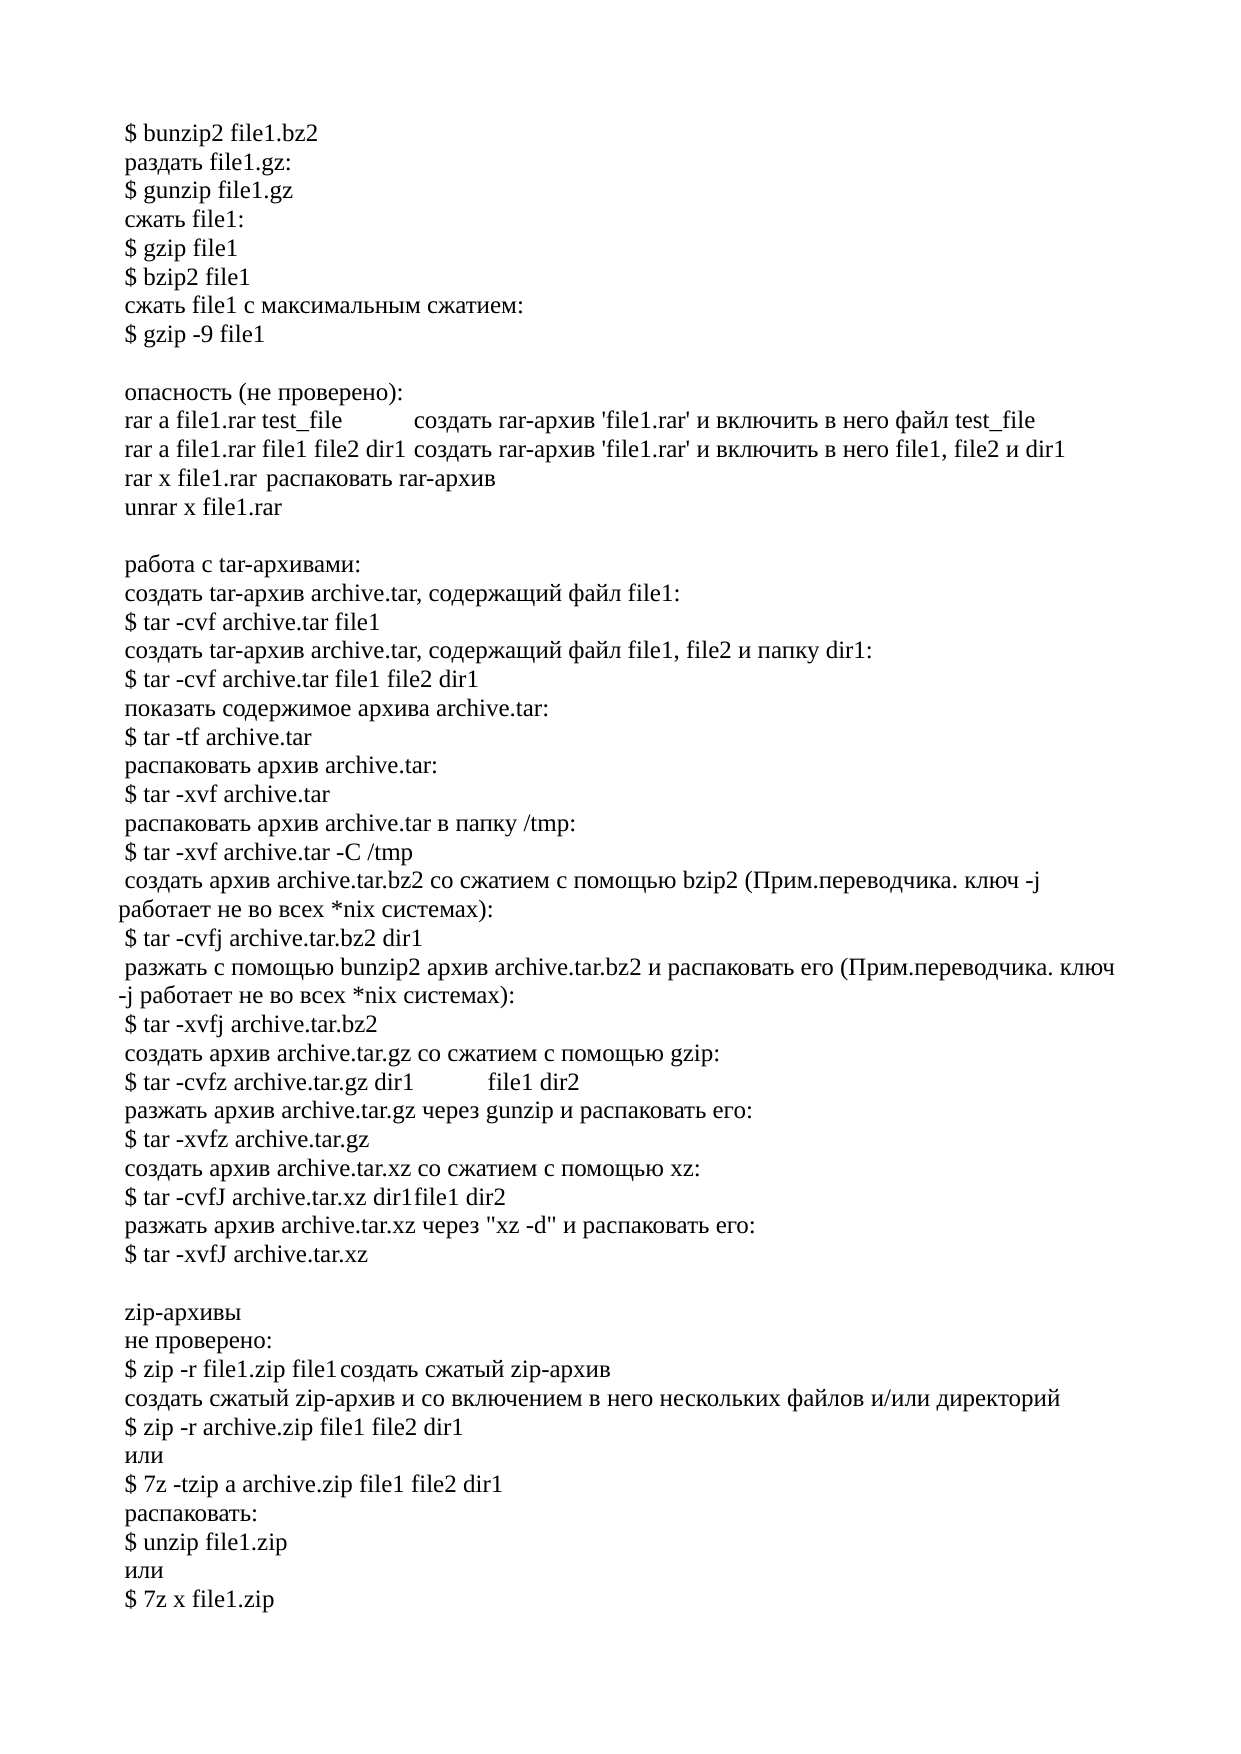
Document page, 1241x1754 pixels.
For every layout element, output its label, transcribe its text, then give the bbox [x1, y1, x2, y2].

text rar x file1.rar распаковать rar-архив [118, 463, 1122, 492]
text $ 7z -tzip a archive.zip file1 file2 dir1 [118, 1469, 1122, 1498]
text $ tar -cvf archive.tar file1 [118, 607, 1122, 636]
text $ tar -xvf archive.tar [118, 779, 1122, 808]
text $ tar -cvfz archive.tar.gz dir1 file1 dir2 [118, 1067, 1122, 1096]
text разжать архив archive.tar.gz через gunzip и распаковать его: [118, 1096, 1122, 1124]
text $ tar -tf archive.tar [118, 722, 1122, 751]
text сжать file1: [118, 204, 1122, 233]
text $ tar -xvfJ archive.tar.xz [118, 1239, 1122, 1268]
text сжать file1 с максимальным сжатием: [118, 291, 1122, 319]
text распаковать: [118, 1498, 1122, 1527]
text rar a file1.rar file1 file2 dir1 создать rar-архив 'file1.rar' и включить в него file1, file2 и dir1 [118, 434, 1122, 463]
text создать архив archive.tar.gz со сжатием с помощью gzip: [118, 1038, 1122, 1067]
text $ gzip -9 file1 [118, 319, 1122, 348]
text создать tar-архив archive.tar, содержащий файл file1, file2 и папку dir1: [118, 636, 1122, 664]
text опасность (не проверено): [118, 377, 1122, 406]
text создать архив archive.tar.xz со сжатием с помощью xz: [118, 1153, 1122, 1182]
text unrar x file1.rar [118, 492, 1122, 521]
text распаковать архив archive.tar в папку /tmp: [118, 808, 1122, 837]
text распаковать архив archive.tar: [118, 751, 1122, 779]
text создать сжатый zip-архив и со включением в него нескольких файлов и/или директорий [118, 1383, 1122, 1412]
text раздать file1.gz: [118, 147, 1122, 176]
text $ zip -r archive.zip file1 file2 dir1 [118, 1412, 1122, 1441]
text $ tar -cvfJ archive.tar.xz dir1 file1 dir2 [118, 1182, 1122, 1211]
text работа с tar-архивами: [118, 549, 1122, 578]
text создать архив archive.tar.bz2 со сжатием с помощью bzip2 (Прим.переводчика. ключ -j работает не во всех *nix системах): [118, 866, 1122, 923]
text $ 7z x file1.zip [118, 1584, 1122, 1613]
text $ bzip2 file1 [118, 262, 1122, 291]
text или [118, 1441, 1122, 1469]
text разжать архив archive.tar.xz через "xz -d" и распаковать его: [118, 1211, 1122, 1239]
text zip-архивы [118, 1297, 1122, 1326]
text создать tar-архив archive.tar, содержащий файл file1: [118, 578, 1122, 607]
text $ tar -xvfj archive.tar.bz2 [118, 1009, 1122, 1038]
text не проверено: [118, 1326, 1122, 1354]
text или [118, 1556, 1122, 1584]
text $ tar -xvf archive.tar -C /tmp [118, 837, 1122, 866]
text rar a file1.rar test_file создать rar-архив 'file1.rar' и включить в него файл test_file [118, 406, 1122, 434]
text показать содержимое архива archive.tar: [118, 693, 1122, 722]
text $ gzip file1 [118, 233, 1122, 262]
text $ tar -cvf archive.tar file1 file2 dir1 [118, 664, 1122, 693]
text $ bunzip2 file1.bz2 [118, 118, 1122, 147]
text $ zip -r file1.zip file1 создать сжатый zip-архив [118, 1354, 1122, 1383]
text $ tar -xvfz archive.tar.gz [118, 1124, 1122, 1153]
text $ unzip file1.zip [118, 1527, 1122, 1556]
text $ tar -cvfj archive.tar.bz2 dir1 [118, 923, 1122, 952]
text $ gunzip file1.gz [118, 176, 1122, 204]
text разжать с помощью bunzip2 архив archive.tar.bz2 и распаковать его (Прим.переводчика. ключ -j работает не во всех *nix системах): [118, 952, 1122, 1009]
